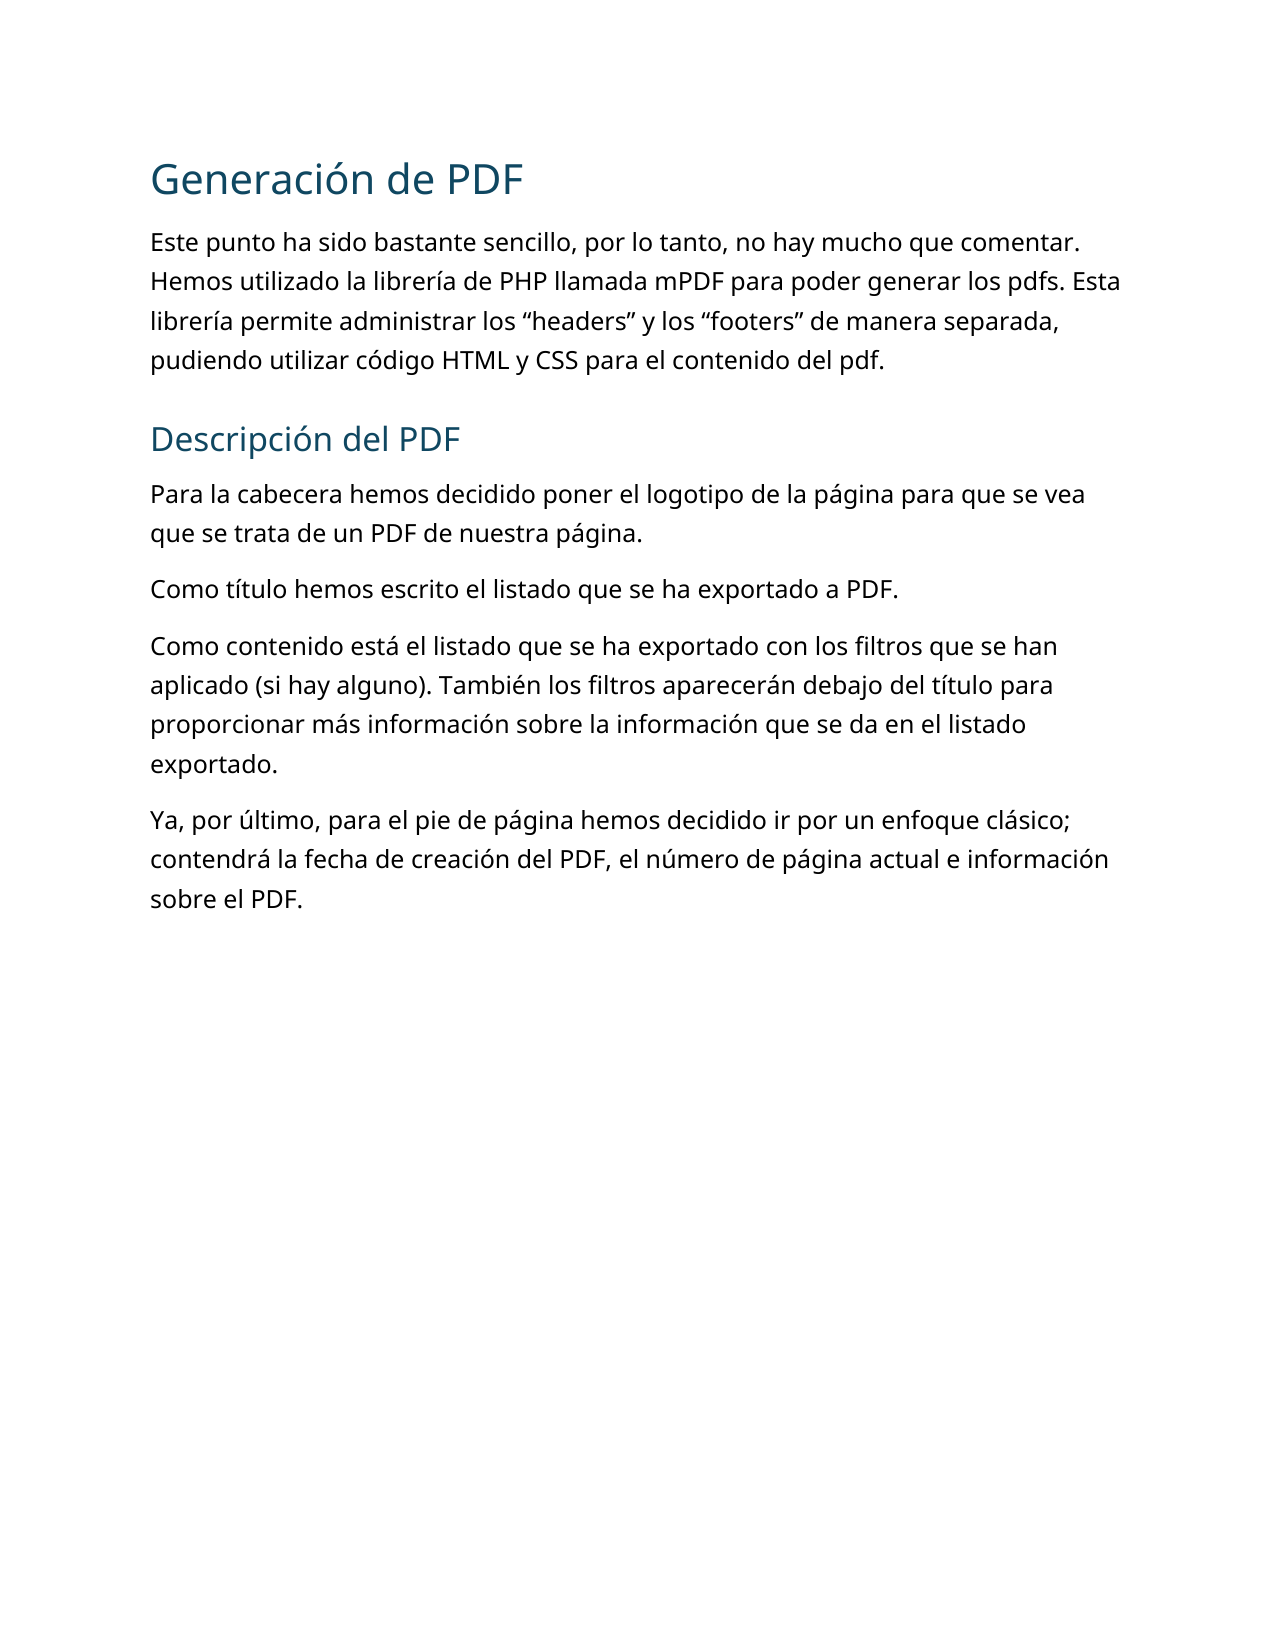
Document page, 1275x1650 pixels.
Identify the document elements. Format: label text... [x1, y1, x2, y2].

subtitle Descripción del PDF [150, 415, 1125, 461]
text Como título hemos escrito el listado que se ha exportado a PDF. [150, 572, 1125, 606]
subtitle Generación de PDF [150, 150, 1125, 207]
text Ya, por último, para el pie de página hemos decidido ir por un enfoque clásico; contendrá la fecha de creación del PDF, el número de página actual e información sobre el PDF. [150, 803, 1125, 916]
text Como contenido está el listado que se ha exportado con los filtros que se han aplicado (si hay alguno). También los filtros aparecerán debajo del título para proporcionar más información sobre la información que se da en el listado exportado. [150, 628, 1125, 781]
text Para la cabecera hemos decidido poner el logotipo de la página para que se vea que se trata de un PDF de nuestra página. [150, 476, 1125, 550]
text Este punto ha sido bastante sencillo, por lo tanto, no hay mucho que comentar. Hemos utilizado la librería de PHP llamada mPDF para poder generar los pdfs. Esta librería permite administrar los “headers” y los “footers” de manera separada, pudiendo utilizar código HTML y CSS para el contenido del pdf. [150, 224, 1125, 377]
